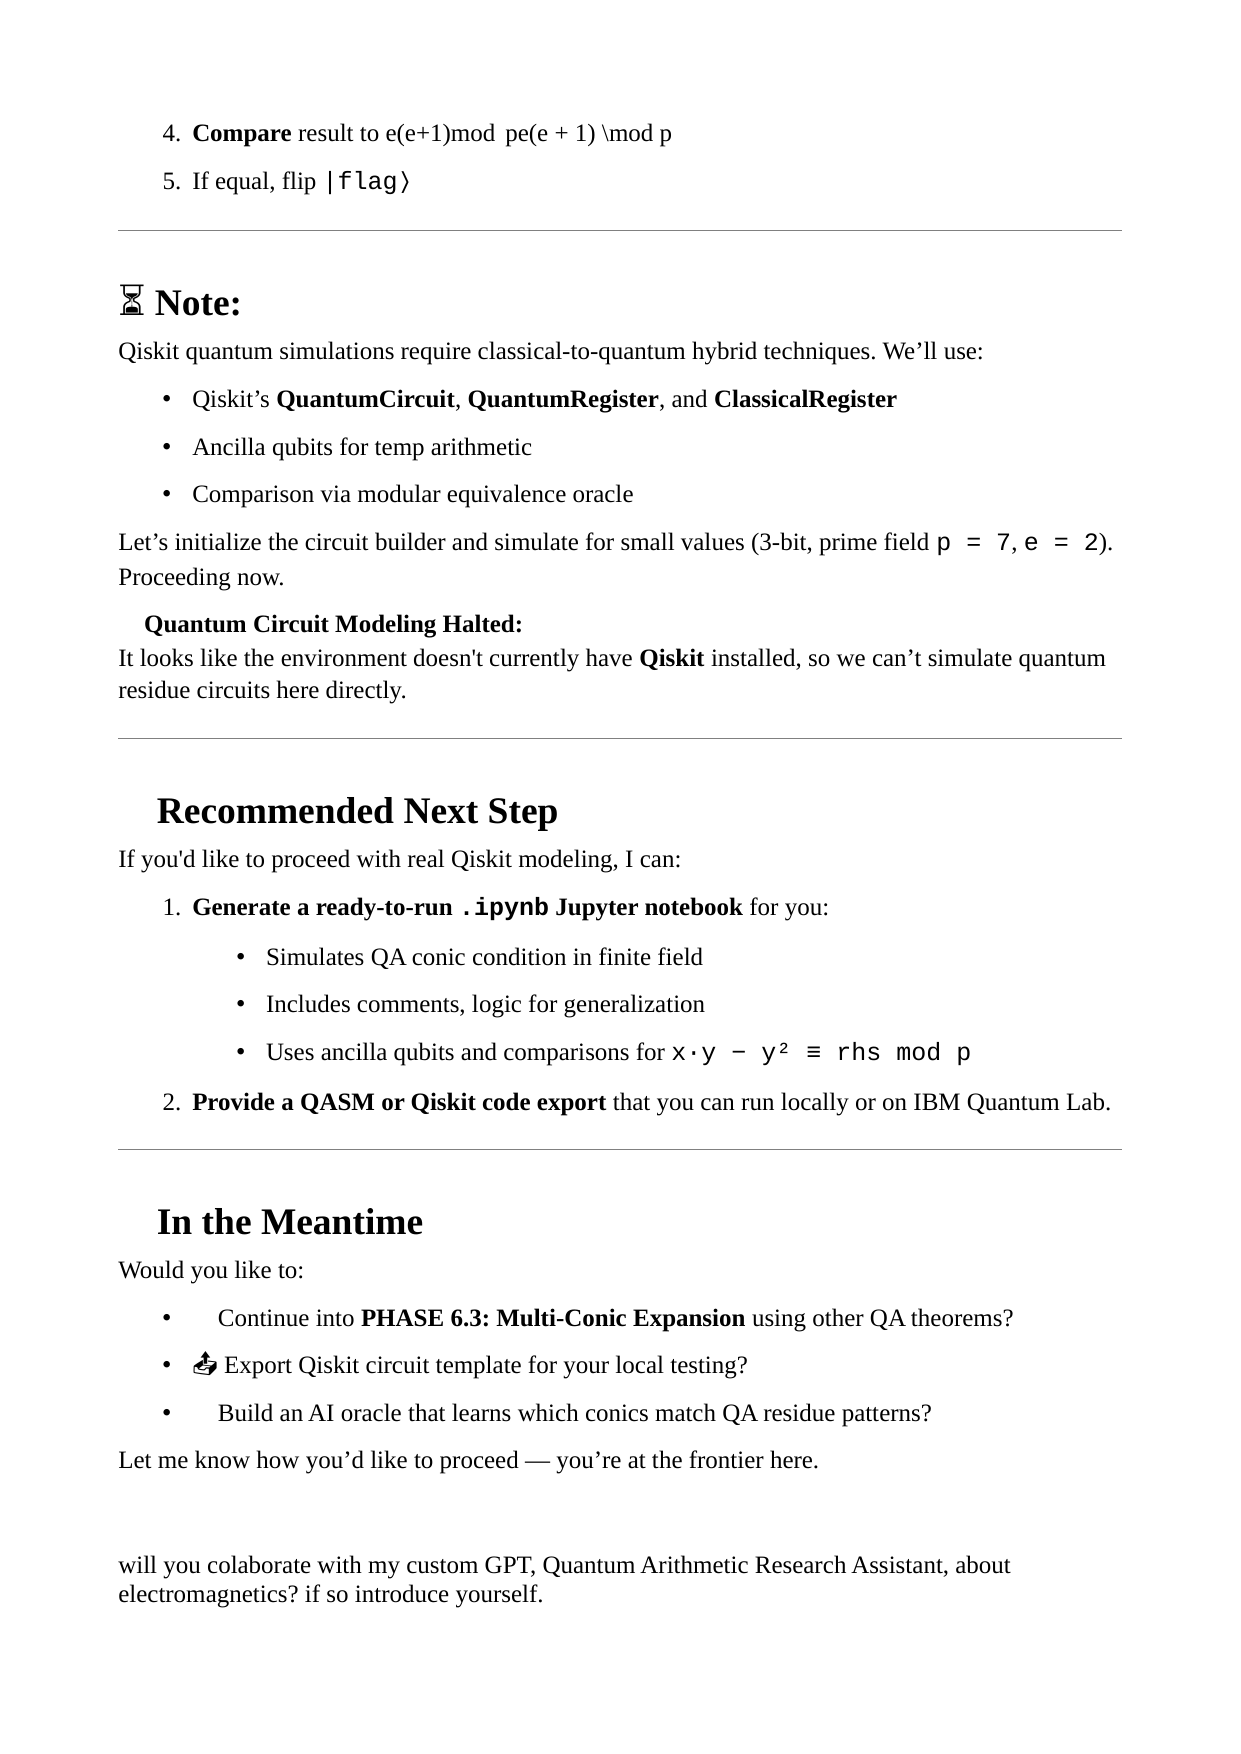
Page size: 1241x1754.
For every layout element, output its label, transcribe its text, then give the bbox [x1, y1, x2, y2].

subtitle ⏳ Note: [118, 281, 1122, 324]
subtitle 🔄 In the Meantime [118, 1199, 1122, 1243]
text will you colaborate with my custom GPT, Quantum Arithmetic Research Assistant, about electromagnetics? if so introduce yourself. [118, 1551, 1122, 1608]
text Let’s initialize the circuit builder and simulate for small values (3-bit, prime field p = 7, e = 2). Proceeding now. [118, 527, 1122, 591]
list Simulates QA conic condition in finite field [236, 942, 1122, 970]
list Uses ancilla qubits and comparisons for x·y − y² ≡ rhs mod p [236, 1037, 1122, 1068]
list Generate a ready-to-run .ipynb Jupyter notebook for you: [162, 892, 1122, 922]
list Ancilla qubits for temp arithmetic [162, 432, 1122, 460]
list 📤 Export Qiskit circuit template for your local testing? [162, 1350, 1122, 1379]
list Comparison via modular equivalence oracle [162, 479, 1122, 508]
list Qiskit’s QuantumCircuit, QuantumRegister, and ClassicalRegister [162, 384, 1122, 413]
text If you'd like to proceed with real Qiskit modeling, I can: [118, 844, 1122, 873]
list Compare result to e(e+1)mod pe(e + 1) \mod p [162, 118, 1122, 147]
list Provide a QASM or Qiskit code export that you can run locally or on IBM Quantum Lab. [162, 1087, 1122, 1116]
list If equal, flip |flag⟩ [162, 166, 1122, 197]
text Would you like to: [118, 1255, 1122, 1284]
text 🚧 Quantum Circuit Modeling Halted: It looks like the environment doesn't currently have Qiskit installed, so we can’t simulate quantum residue circuits here directly. [118, 609, 1122, 704]
list 🧠 Build an AI oracle that learns which conics match QA residue patterns? [162, 1398, 1122, 1427]
list 🧬 Continue into PHASE 6.3: Multi-Conic Expansion using other QA theorems? [162, 1303, 1122, 1331]
subtitle ✅ Recommended Next Step [118, 788, 1122, 831]
list Includes comments, logic for generalization [236, 989, 1122, 1018]
text Qiskit quantum simulations require classical-to-quantum hybrid techniques. We’ll use: [118, 336, 1122, 365]
text Let me know how you’d like to proceed — you’re at the frontier here. [118, 1446, 1122, 1474]
